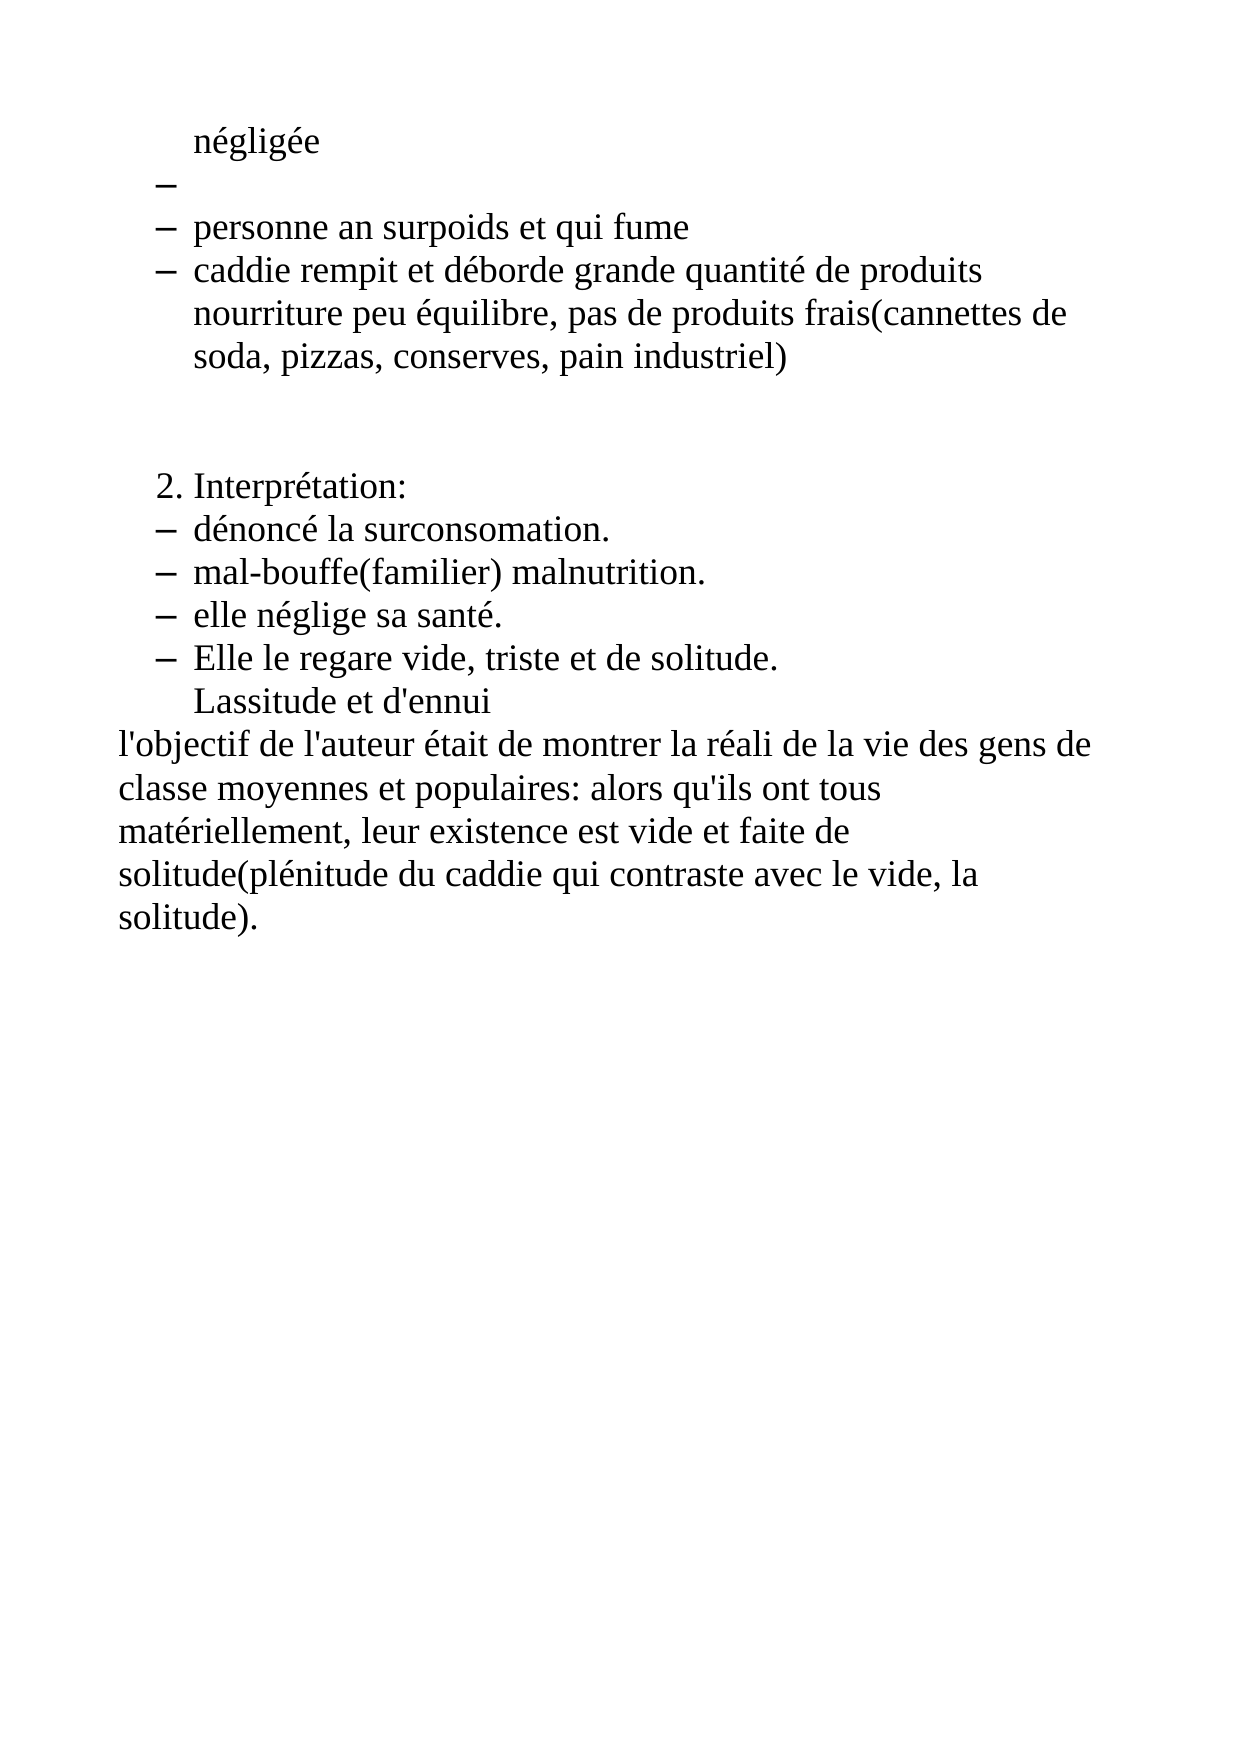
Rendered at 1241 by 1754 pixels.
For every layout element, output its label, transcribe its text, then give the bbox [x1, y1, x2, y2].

list négligée [156, 118, 1122, 161]
list caddie rempit et déborde grande quantité de produits [156, 247, 1122, 291]
list Elle le regare vide, triste et de solitude. [156, 636, 1122, 679]
list Lassitude et d'ennui [156, 679, 1122, 722]
list elle néglige sa santé. [156, 592, 1122, 636]
text l'objectif de l'auteur était de montrer la réali de la vie des gens de classe moyennes et populaires: alors qu'ils ont tous matériellement, leur existence est vide et faite de solitude(plénitude du caddie qui contraste avec le vide, la solitude). [118, 722, 1122, 937]
list nourriture peu équilibre, pas de produits frais(cannettes de soda, pizzas, conserves, pain industriel) [156, 291, 1122, 377]
list dénoncé la surconsomation. [156, 506, 1122, 549]
list mal-bouffe(familier) malnutrition. [156, 549, 1122, 592]
list Interprétation: [156, 463, 1122, 506]
list personne an surpoids et qui fume [156, 204, 1122, 247]
